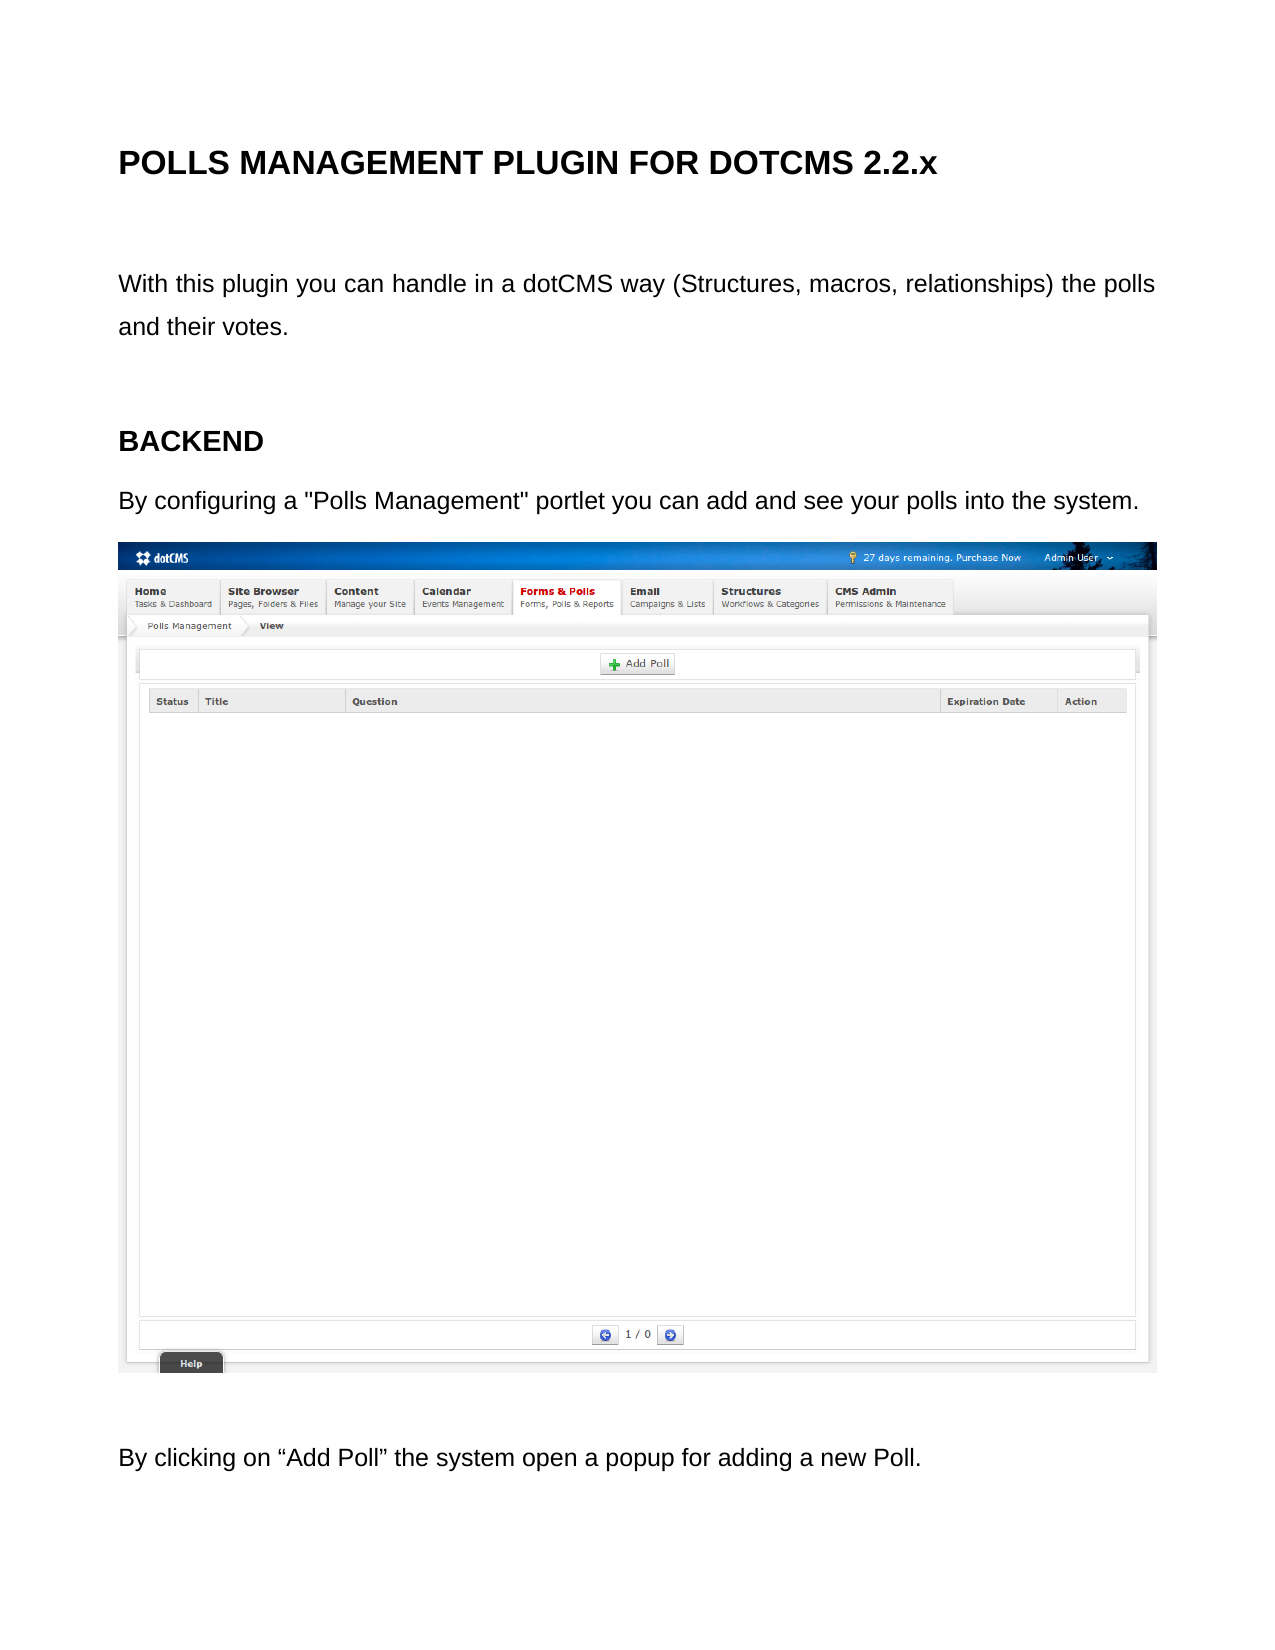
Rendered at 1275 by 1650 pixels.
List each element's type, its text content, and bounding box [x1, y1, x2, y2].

picture [118, 542, 1157, 1373]
text By configuring a "Polls Management" portlet you can add and see your polls into the system. [118, 486, 1157, 515]
subtitle POLLS MANAGEMENT PLUGIN FOR DOTCMS 2.2.x [118, 143, 1157, 182]
text With this plugin you can handle in a dotCMS way (Structures, macros, relationships) the polls and their votes. [118, 269, 1157, 341]
text BACKEND [118, 423, 1157, 457]
text By clicking on “Add Poll” the system open a popup for adding a new Poll. [118, 1443, 1157, 1472]
